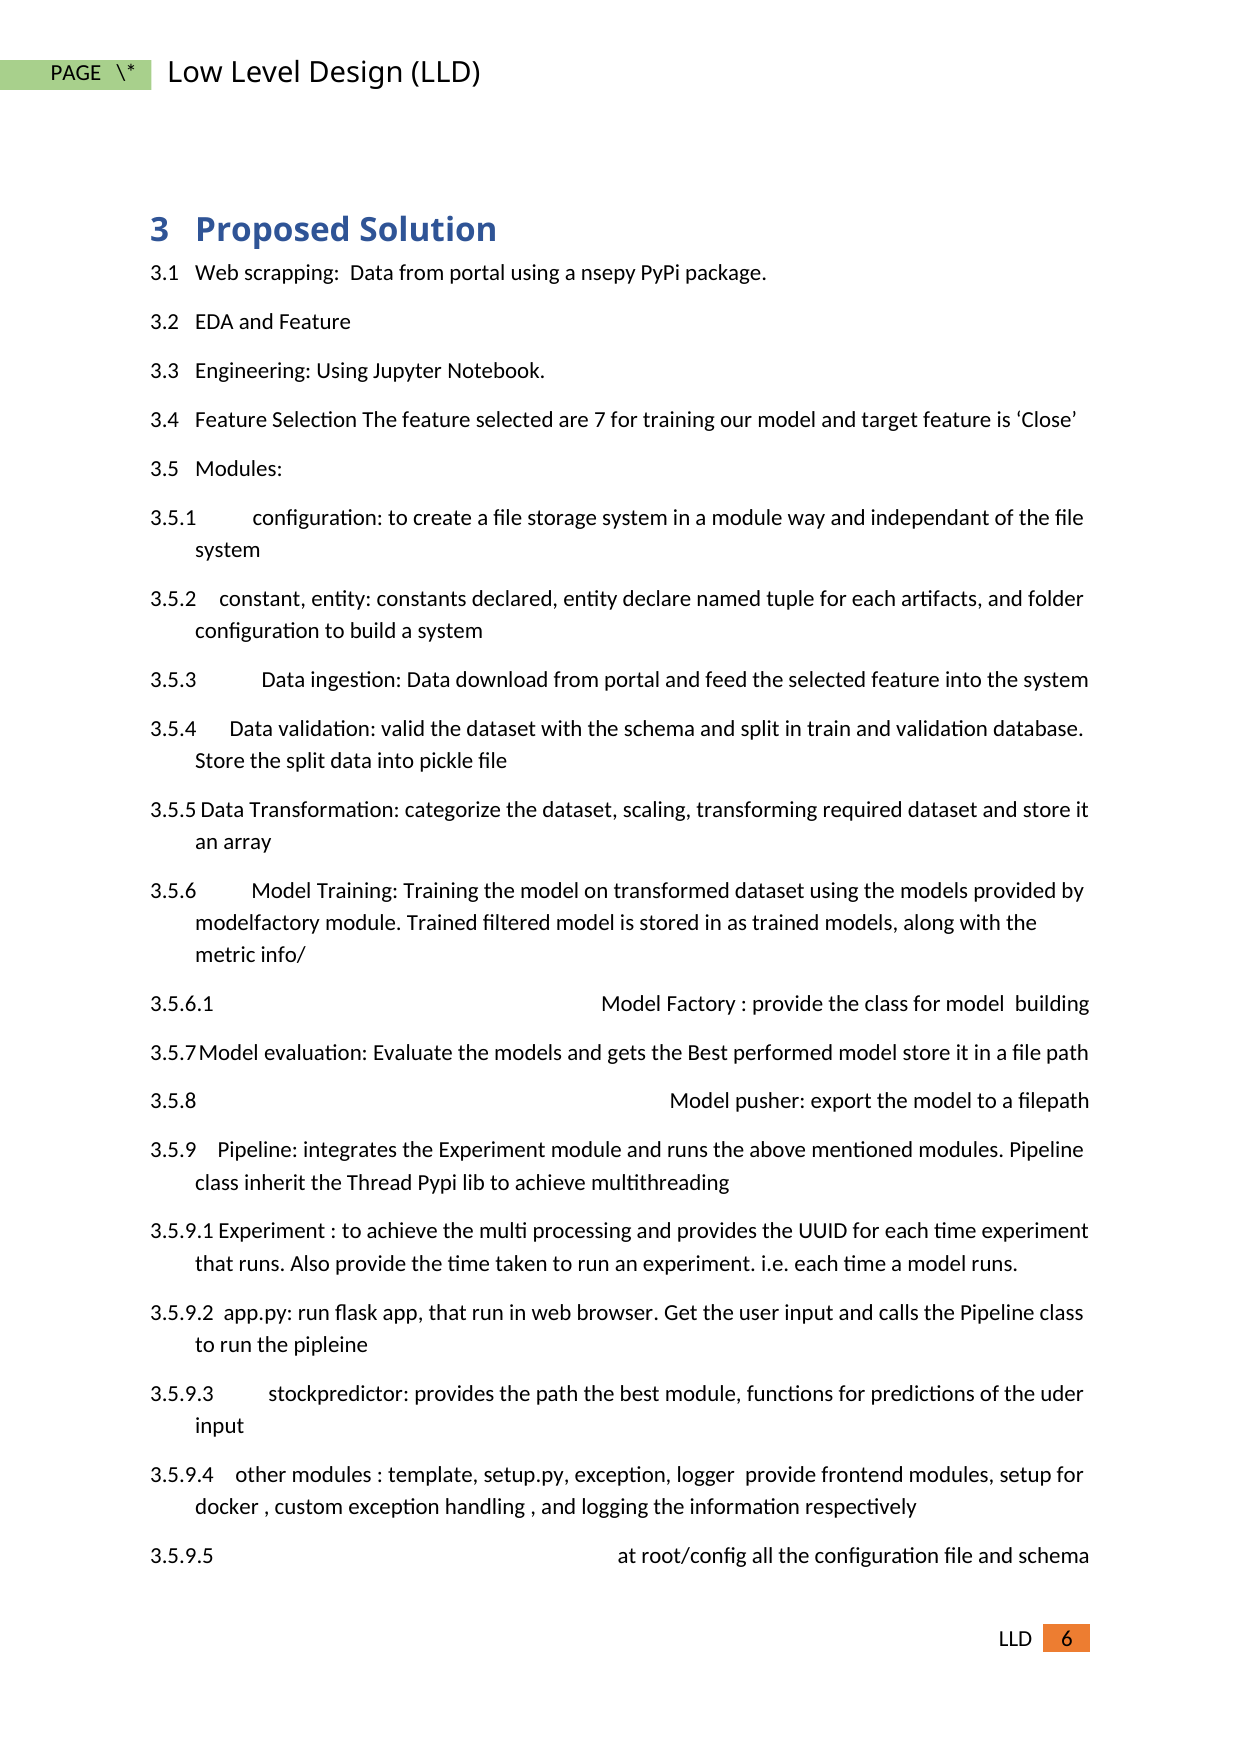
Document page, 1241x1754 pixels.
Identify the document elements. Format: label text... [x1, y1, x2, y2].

list EDA and Feature [150, 307, 1090, 335]
list Experiment : to achieve the multi processing and provides the UUID for each time experiment that runs. Also provide the time taken to run an experiment. i.e. each time a model runs. [150, 1217, 1090, 1277]
list Model Factory : provide the class for model building [150, 989, 1090, 1017]
list other modules : template, setup.py, exception, logger provide frontend modules, setup for docker , custom exception handling , and logging the information respectively [150, 1460, 1090, 1520]
list Model Training: Training the model on transformed dataset using the models provided by modelfactory module. Trained filtered model is stored in as trained models, along with the metric info/ [150, 876, 1090, 968]
list Modules: [150, 454, 1090, 482]
list configuration: to create a file storage system in a module way and independant of the file system [150, 503, 1090, 563]
list at root/config all the configuration file and schema [150, 1541, 1090, 1569]
list Model pusher: export the model to a filepath [150, 1087, 1090, 1115]
list Web scrapping: Data from portal using a nsepy PyPi package. [150, 258, 1090, 286]
list Engineering: Using Jupyter Notebook. [150, 356, 1090, 384]
list Model evaluation: Evaluate the models and gets the Best performed model store it in a file path [150, 1038, 1090, 1066]
list stockpredictor: provides the path the best module, functions for predictions of the uder input [150, 1379, 1090, 1439]
list Feature Selection The feature selected are 7 for training our model and target feature is ‘Close’ [150, 405, 1090, 433]
subtitle Proposed Solution [150, 206, 1090, 252]
list Pipeline: integrates the Experiment module and runs the above mentioned modules. Pipeline class inherit the Thread Pypi lib to achieve multithreading [150, 1136, 1090, 1196]
list app.py: run flask app, that run in web browser. Get the user input and calls the Pipeline class to run the pipleine [150, 1298, 1090, 1358]
list Data ingestion: Data download from portal and feed the selected feature into the system [150, 665, 1090, 693]
list Data validation: valid the dataset with the schema and split in train and validation database. Store the split data into pickle file [150, 714, 1090, 774]
list constant, entity: constants declared, entity declare named tuple for each artifacts, and folder configuration to build a system [150, 584, 1090, 644]
list Data Transformation: categorize the dataset, scaling, transforming required dataset and store it an array [150, 795, 1090, 855]
